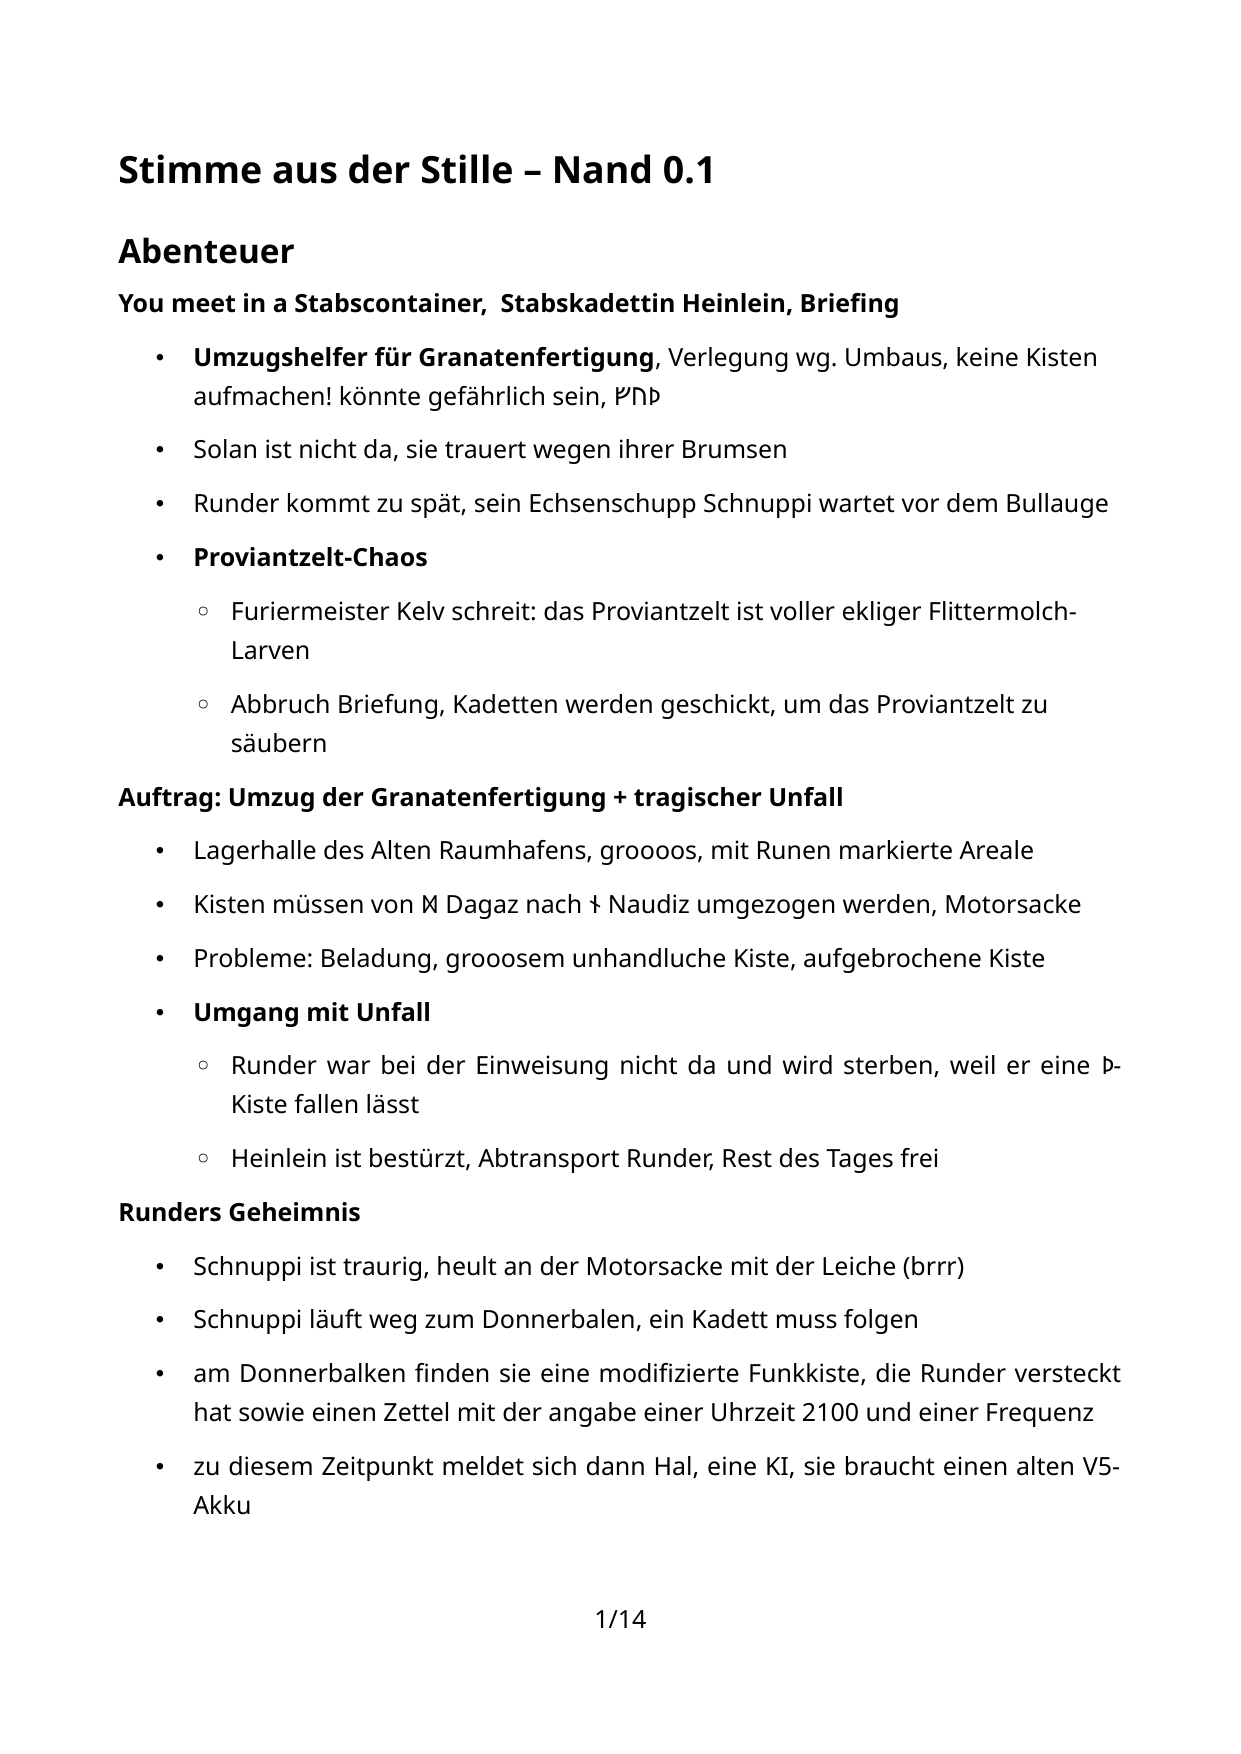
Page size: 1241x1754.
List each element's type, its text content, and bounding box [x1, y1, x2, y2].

list Furiermeister Kelv schreit: das Proviantzelt ist voller ekliger Flittermolch-Larven [193, 593, 1122, 667]
list Solan ist nicht da, sie trauert wegen ihrer Brumsen [156, 432, 1122, 466]
list Runder war bei der Einweisung nicht da und wird sterben, weil er eine ᚦ-Kiste fallen lässt [193, 1048, 1122, 1121]
subtitle Abenteuer [118, 227, 1122, 273]
list Lagerhalle des Alten Raumhafens, groooos, mit Runen markierte Areale [156, 833, 1122, 867]
list Schnuppi läuft weg zum Donnerbalen, ein Kadett muss folgen [156, 1302, 1122, 1336]
list Umgang mit Unfall [156, 994, 1122, 1028]
text Auftrag: Umzug der Granatenfertigung + tragischer Unfall [118, 779, 1122, 813]
list Heinlein ist bestürzt, Abtransport Runder, Rest des Tages frei [193, 1141, 1122, 1175]
list zu diesem Zeitpunkt meldet sich dann Hal, eine KI, sie braucht einen alten V5-Akku [156, 1449, 1122, 1522]
subtitle Stimme aus der Stille – Nand 0.1 [118, 143, 1122, 194]
text You meet in a Stabscontainer, Stabskadettin Heinlein, Briefing [118, 285, 1122, 319]
list Umzugshelfer für Granatenfertigung, Verlegung wg. Umbaus, keine Kisten aufmachen! könnte gefährlich sein, ᚠᚢᚦ [156, 339, 1122, 412]
list Abbruch Briefung, Kadetten werden geschickt, um das Proviantzelt zu säubern [193, 686, 1122, 759]
list Proviantzelt-Chaos [156, 539, 1122, 574]
list am Donnerbalken finden sie eine modifizierte Funkkiste, die Runder versteckt hat sowie einen Zettel mit der angabe einer Uhrzeit 2100 und einer Frequenz [156, 1356, 1122, 1429]
list Probleme: Beladung, grooosem unhandluche Kiste, aufgebrochene Kiste [156, 940, 1122, 974]
list Runder kommt zu spät, sein Echsenschupp Schnuppi wartet vor dem Bullauge [156, 486, 1122, 520]
text Runders Geheimnis [118, 1194, 1122, 1229]
list Kisten müssen von ᛞ Dagaz nach ᚾ Naudiz umgezogen werden, Motorsacke [156, 887, 1122, 921]
list Schnuppi ist traurig, heult an der Motorsacke mit der Leiche (brrr) [156, 1248, 1122, 1282]
